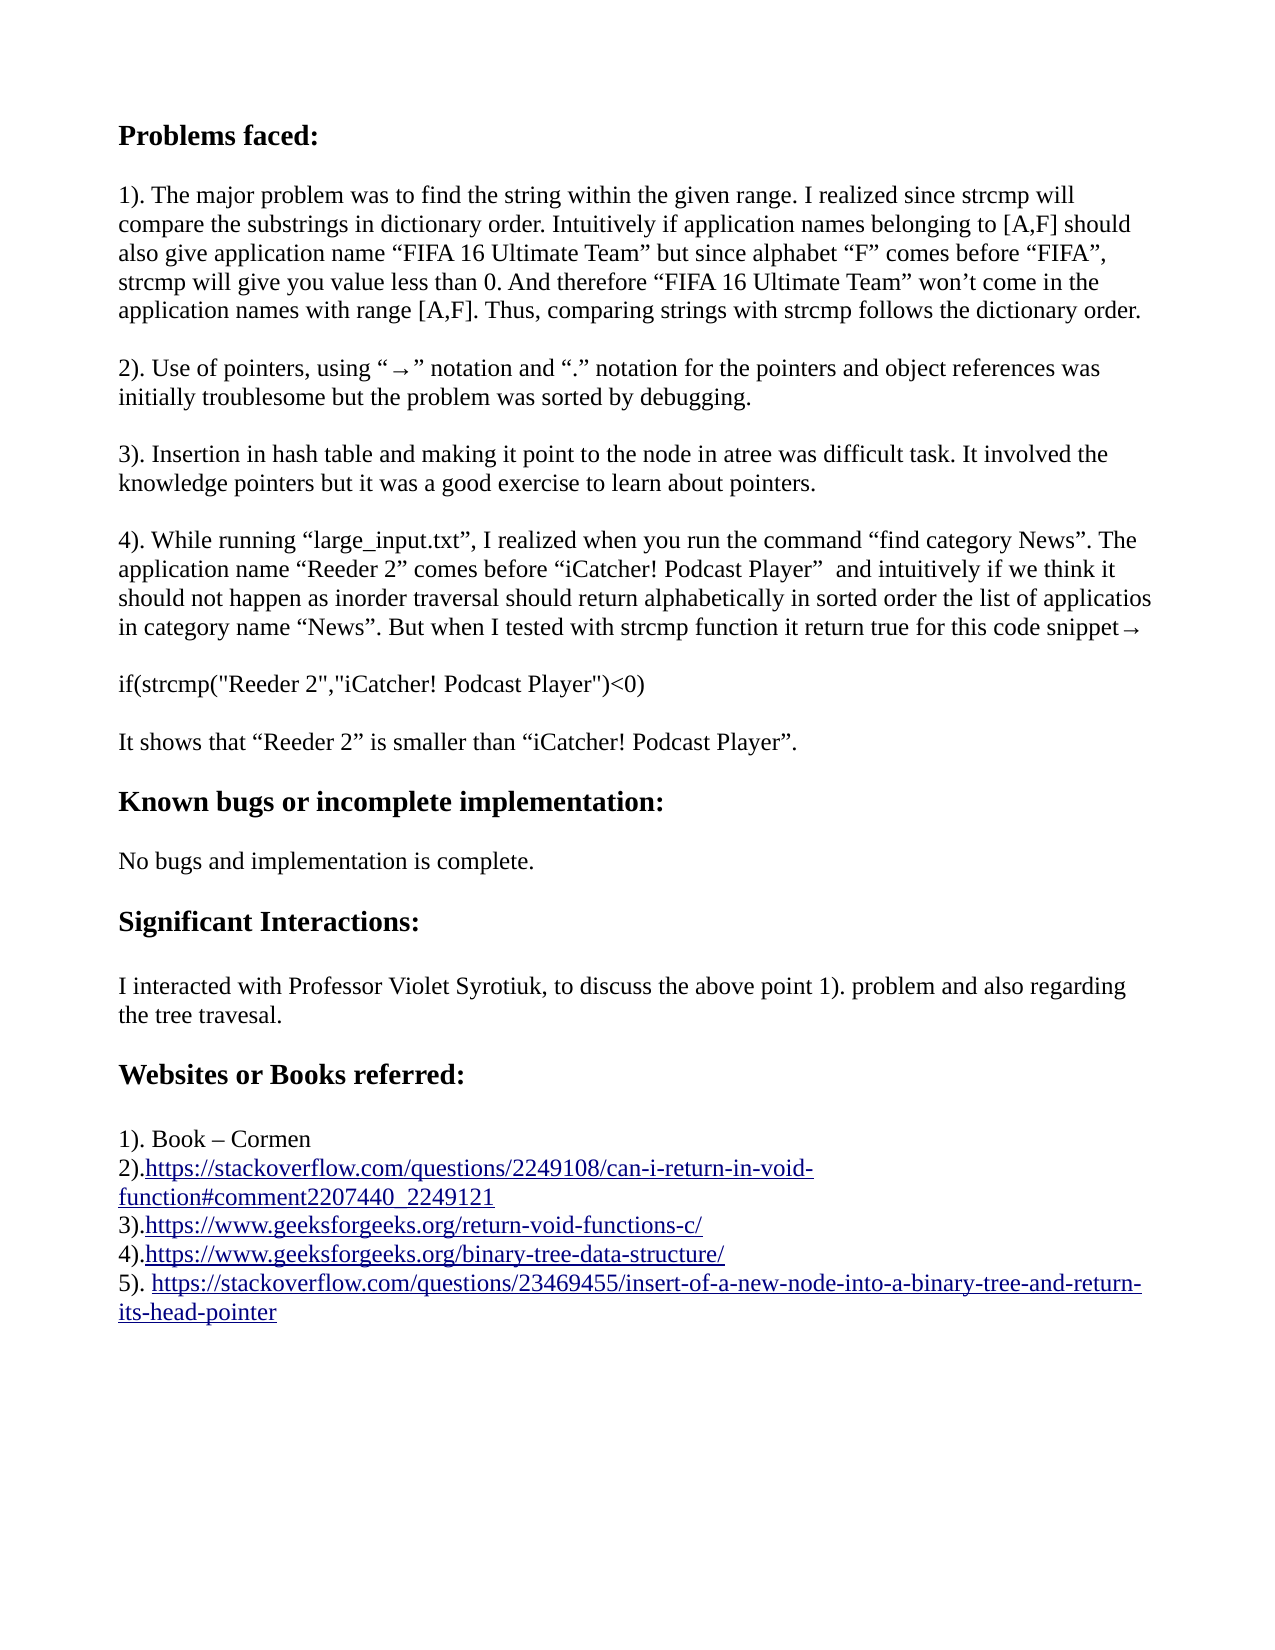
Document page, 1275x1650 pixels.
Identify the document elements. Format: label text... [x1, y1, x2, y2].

text 4).https://www.geeksforgeeks.org/binary-tree-data-structure/ [118, 1239, 1157, 1268]
text Known bugs or incomplete implementation: [118, 784, 1157, 818]
text It shows that “Reeder 2” is smaller than “iCatcher! Podcast Player”. [118, 727, 1157, 755]
text 2). Use of pointers, using “→” notation and “.” notation for the pointers and object references was initially troublesome but the problem was sorted by debugging. [118, 353, 1157, 410]
text Problems faced: [118, 118, 1157, 152]
text 1). Book – Cormen [118, 1124, 1157, 1153]
text 4). While running “large_input.txt”, I realized when you run the command “find category News”. The application name “Reeder 2” comes before “iCatcher! Podcast Player” and intuitively if we think it should not happen as inorder traversal should return alphabetically in sorted order the list of applicatios in category name “News”. But when I tested with strcmp function it return true for this code snippet→ [118, 525, 1157, 640]
text 5). https://stackoverflow.com/questions/23469455/insert-of-a-new-node-into-a-binary-tree-and-return-its-head-pointer [118, 1268, 1157, 1326]
text 1). The major problem was to find the string within the given range. I realized since strcmp will compare the substrings in dictionary order. Intuitively if application names belonging to [A,F] should also give application name “FIFA 16 Ultimate Team” but since alphabet “F” comes before “FIFA”, strcmp will give you value less than 0. And therefore “FIFA 16 Ultimate Team” won’t come in the application names with range [A,F]. Thus, comparing strings with strcmp follows the dictionary order. [118, 180, 1157, 324]
text I interacted with Professor Violet Syrotiuk, to discuss the above point 1). problem and also regarding the tree travesal. [118, 971, 1157, 1028]
text if(strcmp("Reeder 2","iCatcher! Podcast Player")<0) [118, 669, 1157, 698]
text No bugs and implementation is complete. [118, 846, 1157, 875]
text Websites or Books referred: [118, 1057, 1157, 1091]
text 3).https://www.geeksforgeeks.org/return-void-functions-c/ [118, 1211, 1157, 1239]
text Significant Interactions: [118, 904, 1157, 937]
text 2).https://stackoverflow.com/questions/2249108/can-i-return-in-void-function#comment2207440_2249121 [118, 1153, 1157, 1211]
text 3). Insertion in hash table and making it point to the node in atree was difficult task. It involved the knowledge pointers but it was a good exercise to learn about pointers. [118, 439, 1157, 497]
